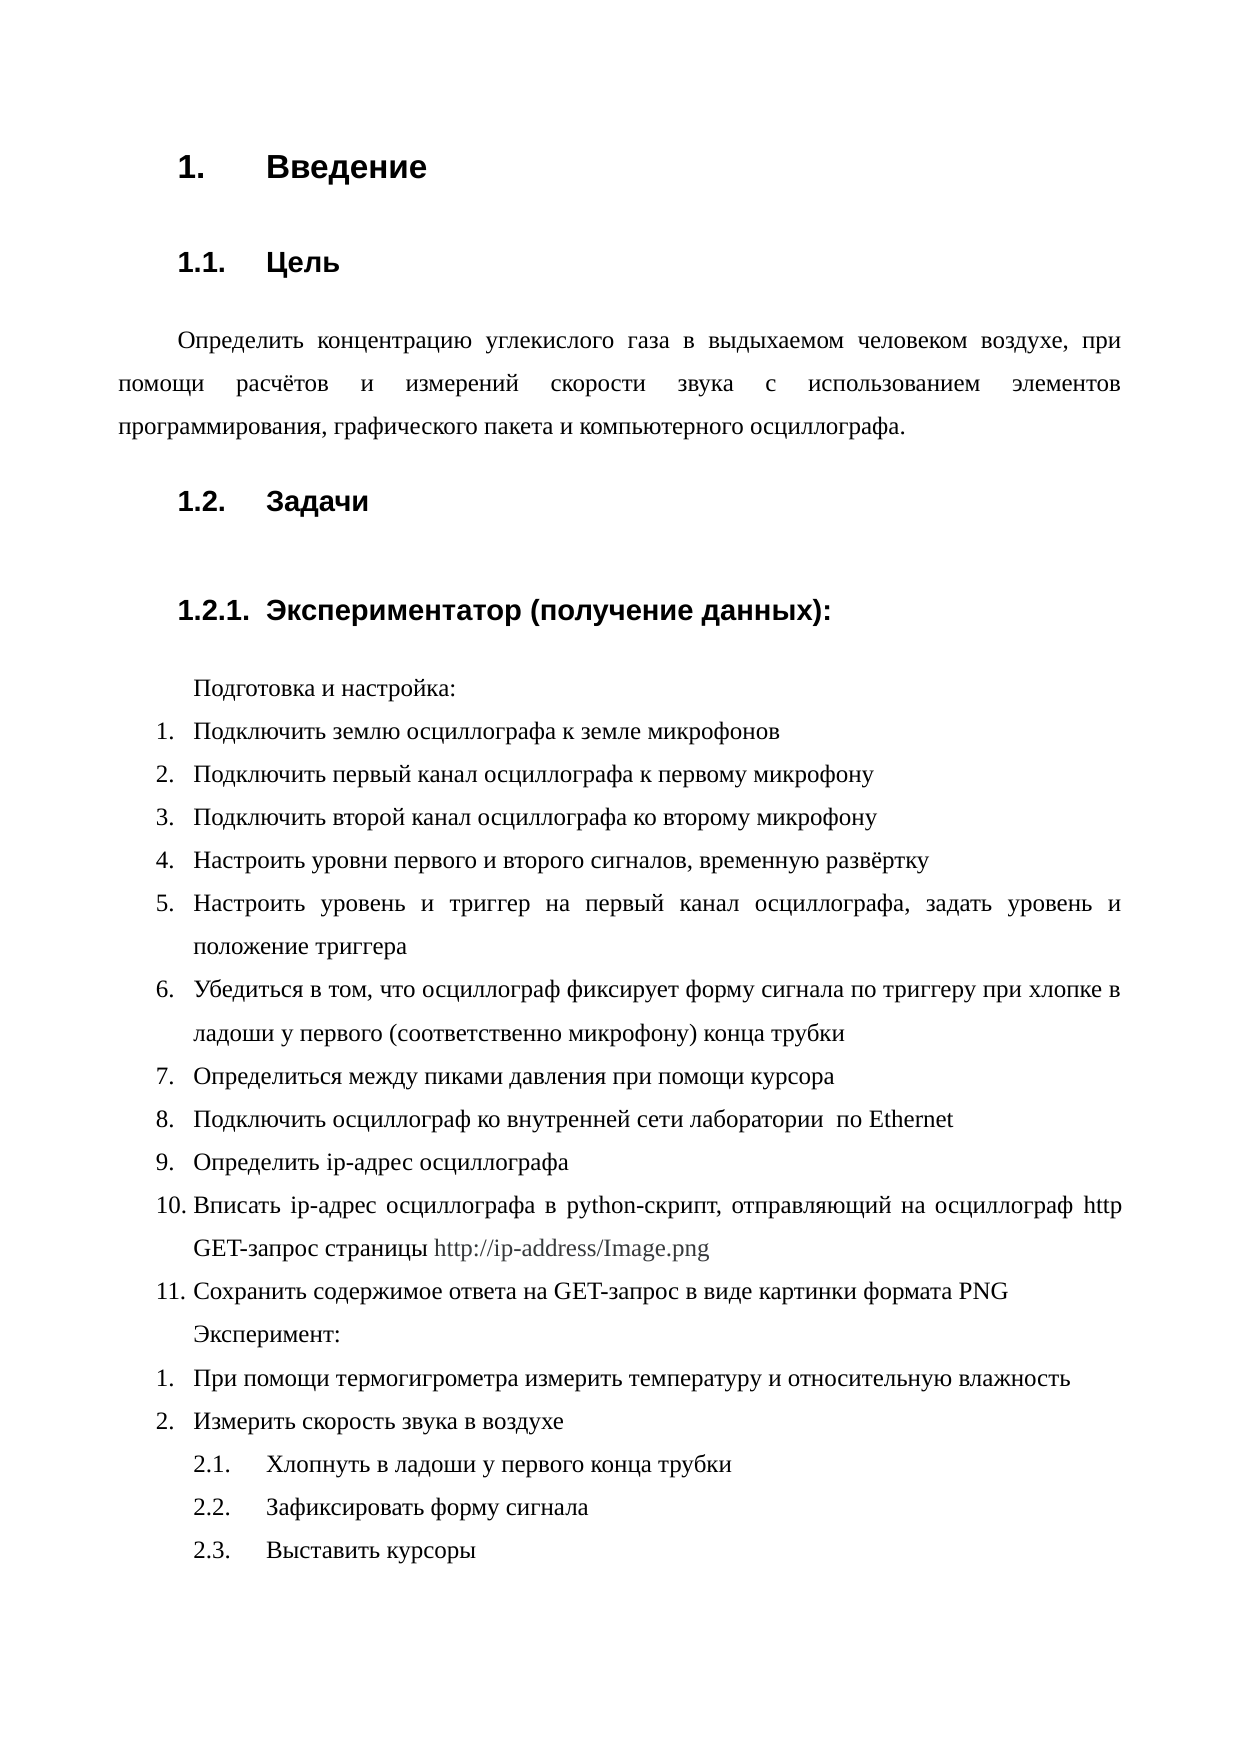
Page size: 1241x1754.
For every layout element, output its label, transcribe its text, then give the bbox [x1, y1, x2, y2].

list Настроить уровень и триггер на первый канал осциллографа, задать уровень и положение триггера [156, 888, 1122, 960]
list Измерить скорость звука в воздухе [156, 1406, 1122, 1434]
list Сохранить содержимое ответа на GET-запрос в виде картинки формата PNG [156, 1276, 1122, 1305]
subtitle Введение [118, 148, 1122, 186]
list Определить ip-адрес осциллографа [156, 1147, 1122, 1176]
list Подключить землю осциллографа к земле микрофонов [156, 716, 1122, 744]
list Зафиксировать форму сигнала [193, 1492, 1122, 1521]
list Хлопнуть в ладоши у первого конца трубки [193, 1449, 1122, 1478]
list Выставить курсоры [193, 1535, 1122, 1564]
list Подключить второй канал осциллографа ко второму микрофону [156, 802, 1122, 831]
list Подготовка и настройка: [156, 673, 1122, 701]
text Определить концентрацию углекислого газа в выдыхаемом человеком воздухе, при помощи расчётов и измерений скорости звука с использованием элементов программирования, графического пакета и компьютерного осциллографа. [118, 325, 1122, 440]
list При помощи термогигрометра измерить температуру и относительную влажность [156, 1363, 1122, 1391]
subtitle Задачи [118, 484, 1122, 517]
list Вписать ip-адрес осциллографа в python-скрипт, отправляющий на осциллограф http GET-запрос страницы http://ip-address/Image.png [156, 1190, 1122, 1262]
list Подключить осциллограф ко внутренней сети лаборатории по Ethernet [156, 1104, 1122, 1133]
list Подключить первый канал осциллографа к первому микрофону [156, 759, 1122, 788]
list Эксперимент: [156, 1319, 1122, 1348]
list Определиться между пиками давления при помощи курсора [156, 1061, 1122, 1089]
subtitle Экспериментатор (получение данных): [118, 593, 1122, 626]
list Убедиться в том, что осциллограф фиксирует форму сигнала по триггеру при хлопке в ладоши у первого (соответственно микрофону) конца трубки [156, 974, 1122, 1046]
list Настроить уровни первого и второго сигналов, временную развёртку [156, 845, 1122, 874]
subtitle Цель [118, 245, 1122, 278]
